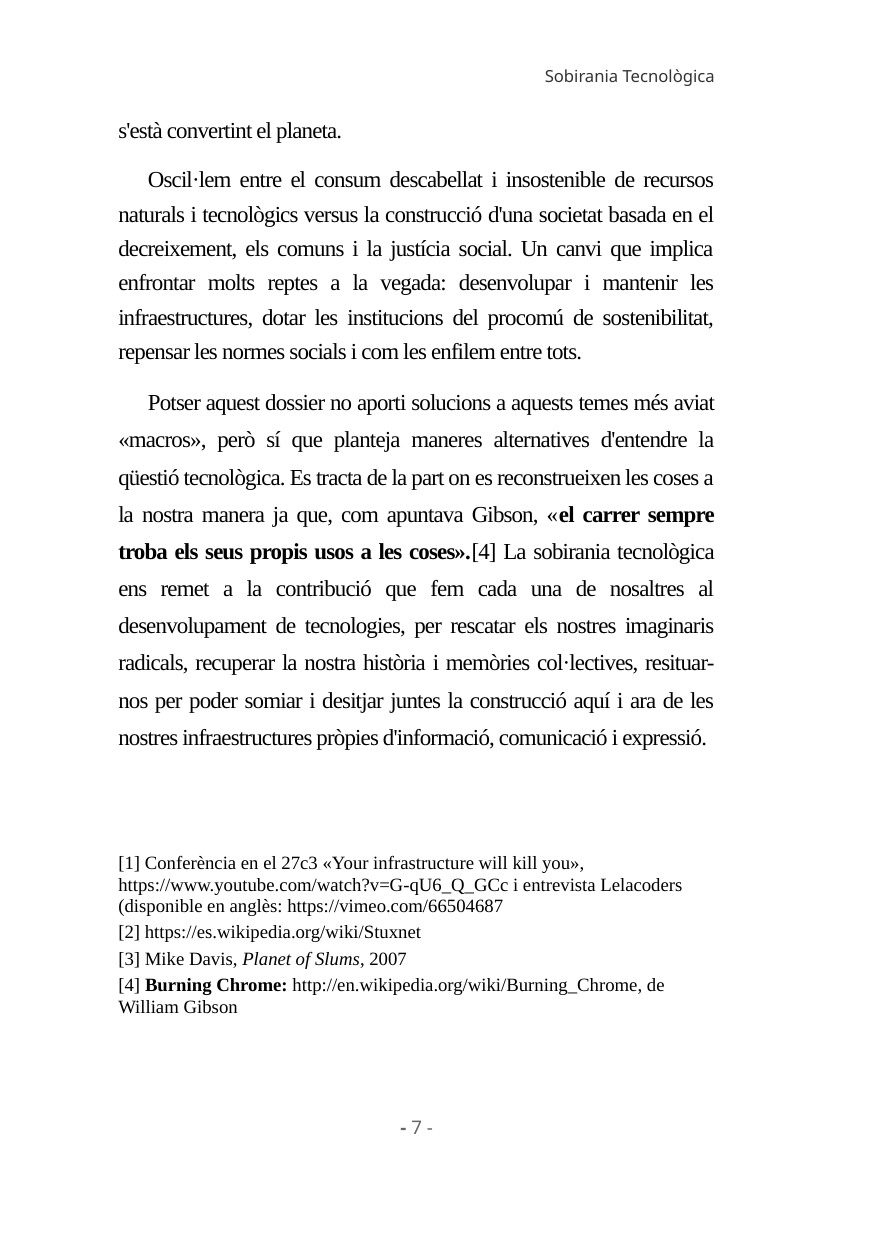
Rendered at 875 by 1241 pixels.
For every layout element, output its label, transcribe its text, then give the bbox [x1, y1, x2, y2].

text Potser aquest dossier no aporti solucions a aquests temes més aviat «macros», però sí que planteja maneres alternatives d'entendre la qüestió tecnològica. Es tracta de la part on es reconstrueixen les coses a la nostra manera ja que, com apuntava Gibson, «el carrer sempre troba els seus propis usos a les coses».[4] La sobirania tecnològica ens remet a la contribució que fem cada una de nosaltres al desenvolupament de tecnologies, per rescatar els nostres imaginaris radicals, recuperar la nostra història i memòries col·lectives, resituar-nos per poder somiar i desitjar juntes la construcció aquí i ara de les nostres infraestructures pròpies d'informació, comunicació i expressió. [118, 381, 714, 753]
text [2] https://es.wikipedia.org/wiki/Stuxnet [118, 921, 714, 943]
text s'està convertint el planeta. [118, 111, 714, 146]
text [3] Mike Davis, Planet of Slums, 2007 [118, 948, 714, 969]
text Oscil·lem entre el consum descabellat i insostenible de recursos naturals i tecnològics versus la construcció d'una societat basada en el decreixement, els comuns i la justícia social. Un canvi que implica enfrontar molts reptes a la vegada: desenvolupar i mantenir les infraestructures, dotar les institucions del procomú de sostenibilitat, repensar les normes socials i com les enfilem entre tots. [118, 160, 714, 366]
text [1] Conferència en el 27c3 «Your infrastructure will kill you», https://www.youtube.com/watch?v=G-qU6_Q_GCc i entrevista Lelacoders (disponible en anglès: https://vimeo.com/66504687 [118, 852, 714, 917]
text [4] Burning Chrome: http://en.wikipedia.org/wiki/Burning_Chrome, de William Gibson [118, 974, 714, 1017]
